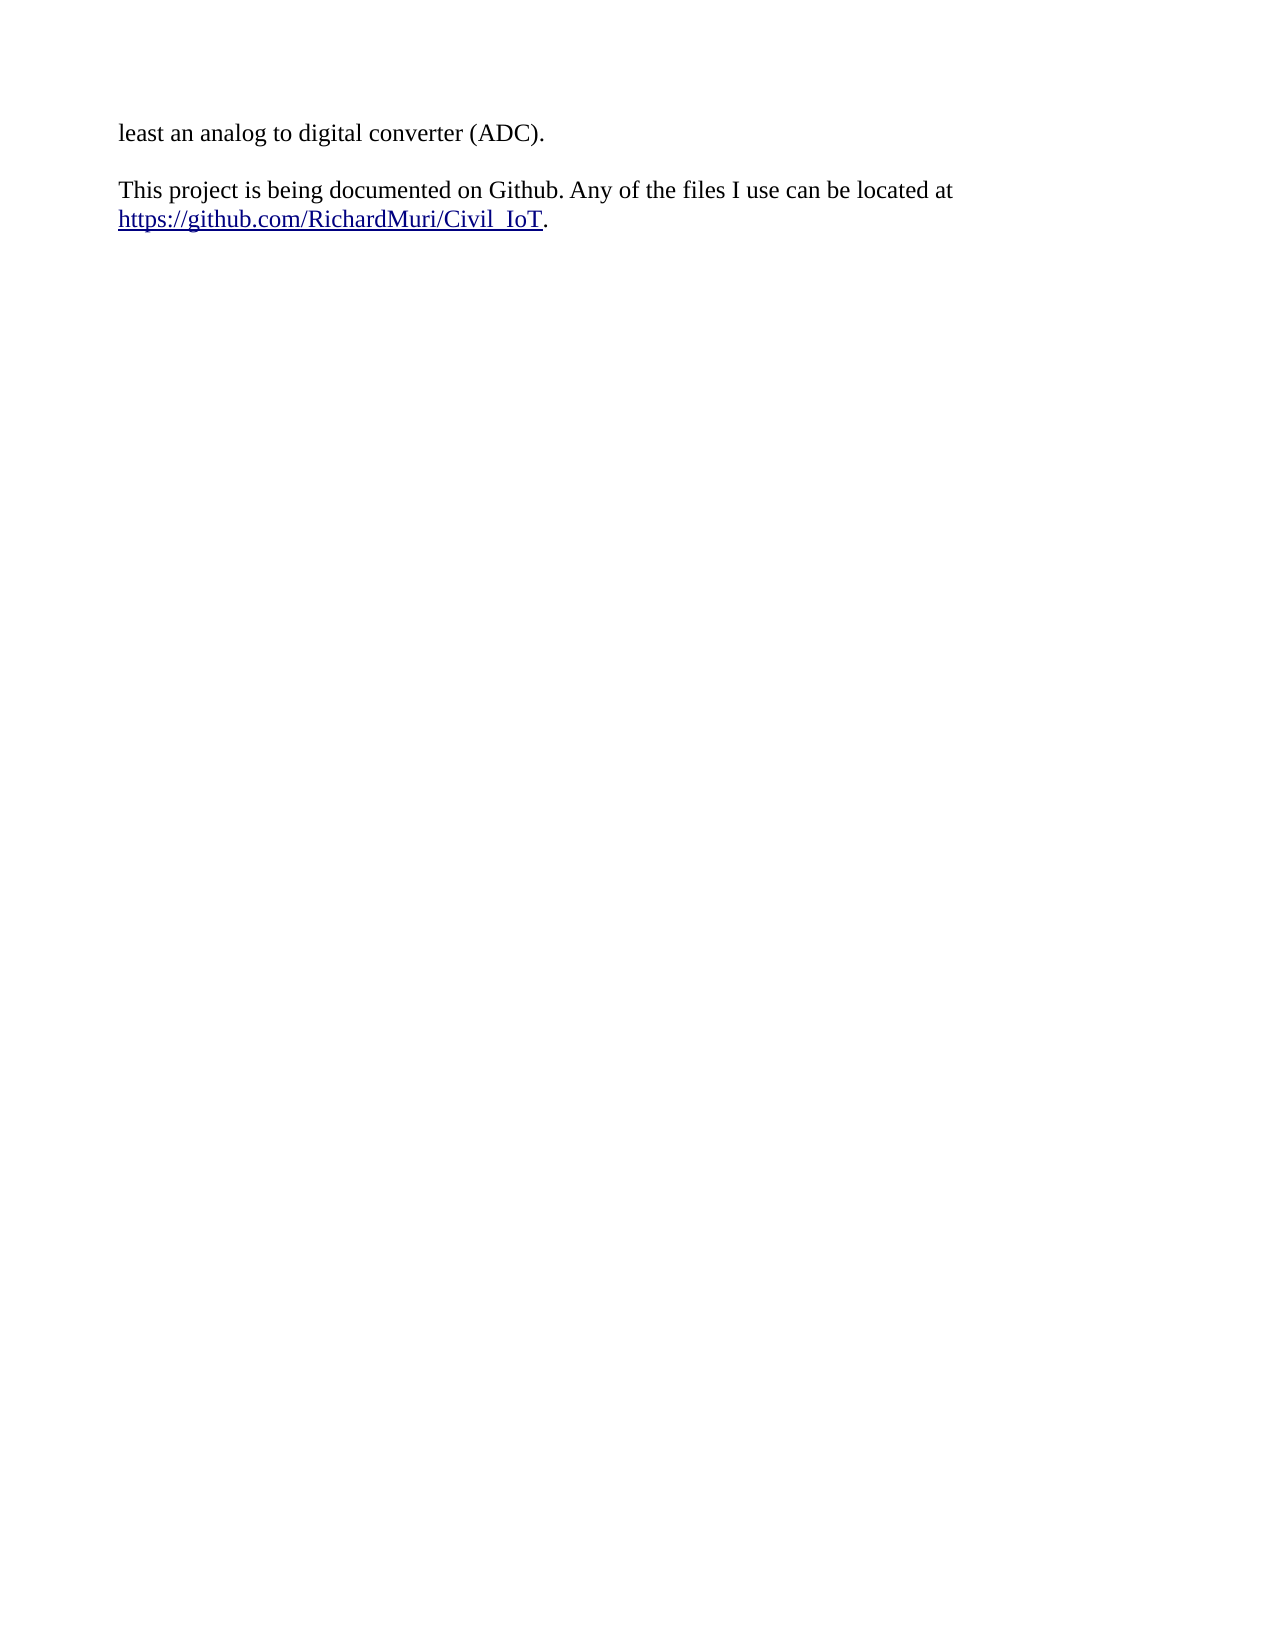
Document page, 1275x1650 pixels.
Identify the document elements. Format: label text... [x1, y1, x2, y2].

text least an analog to digital converter (ADC). [118, 118, 1157, 147]
text This project is being documented on Github. Any of the files I use can be located at https://github.com/RichardMuri/Civil_IoT. [118, 176, 1157, 233]
